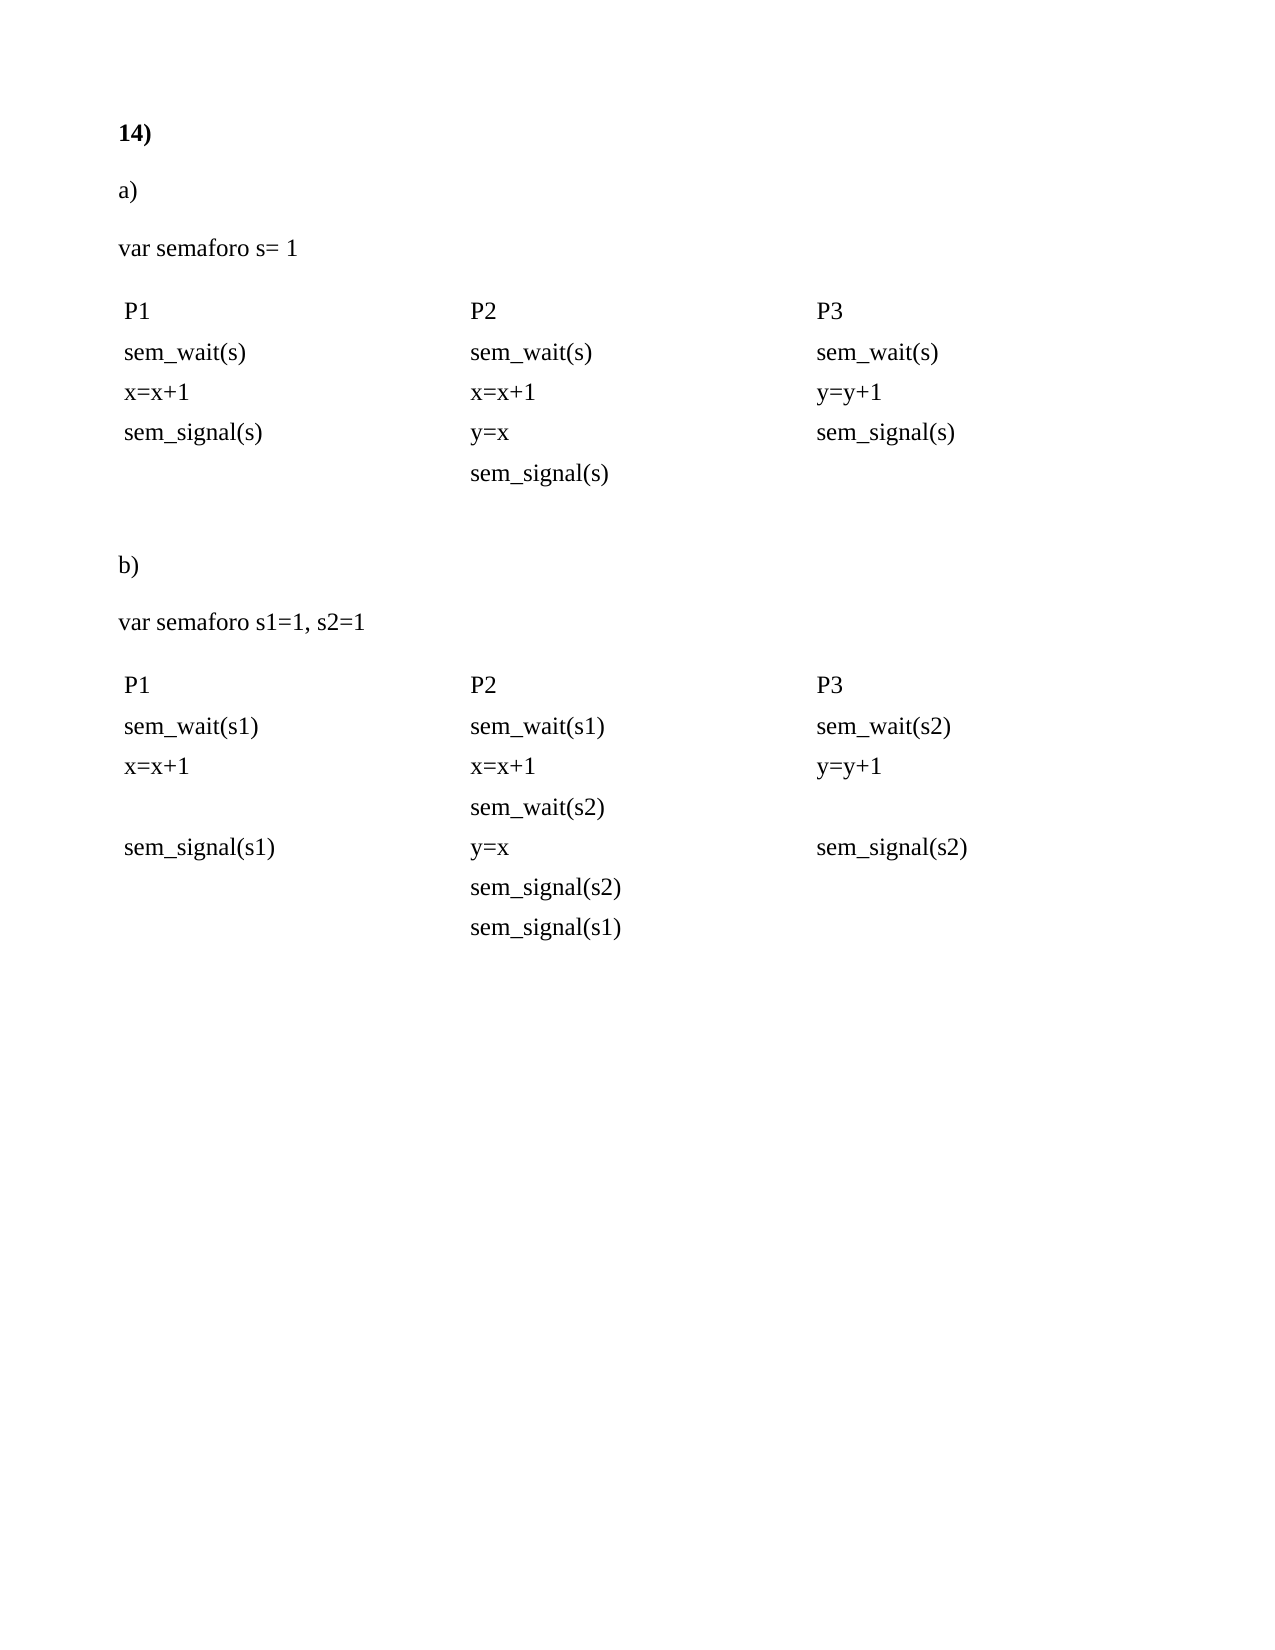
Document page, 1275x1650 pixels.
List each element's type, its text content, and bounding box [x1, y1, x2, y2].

table_cell x=x+1 [465, 746, 811, 786]
table_header P2 [465, 666, 811, 705]
text var semaforo s= 1 [118, 233, 1157, 262]
table_cell sem_wait(s1) [119, 706, 464, 745]
table_cell [812, 908, 1157, 947]
table_cell [812, 867, 1157, 907]
table_header P1 [119, 292, 464, 331]
table_cell sem_signal(s1) [119, 827, 464, 866]
table_cell sem_signal(s2) [812, 827, 1157, 866]
table_header P2 [465, 292, 811, 331]
table_cell x=x+1 [119, 746, 464, 786]
table_header P3 [812, 292, 1157, 331]
table_cell sem_signal(s2) [465, 867, 811, 907]
table_cell y=y+1 [812, 746, 1157, 786]
table_cell sem_wait(s2) [812, 706, 1157, 745]
text 14) [118, 118, 1157, 147]
table_cell [119, 867, 464, 907]
table_cell y=x [465, 413, 811, 452]
table_cell [119, 787, 464, 826]
table_cell x=x+1 [465, 372, 811, 412]
table_header P3 [812, 666, 1157, 705]
table_cell sem_signal(s) [465, 453, 811, 492]
table_cell sem_wait(s) [465, 332, 811, 371]
table_cell y=x [465, 827, 811, 866]
table_cell [119, 453, 464, 492]
text a) [118, 176, 1157, 204]
table_cell sem_wait(s1) [465, 706, 811, 745]
table_cell [119, 908, 464, 947]
table_cell sem_signal(s) [812, 413, 1157, 452]
text var semaforo s1=1, s2=1 [118, 607, 1157, 636]
table_cell [812, 787, 1157, 826]
table_header P1 [119, 666, 464, 705]
table_cell sem_wait(s2) [465, 787, 811, 826]
text b) [118, 550, 1157, 578]
table_cell sem_signal(s) [119, 413, 464, 452]
table_cell sem_wait(s) [119, 332, 464, 371]
table_cell y=y+1 [812, 372, 1157, 412]
table_cell x=x+1 [119, 372, 464, 412]
table_cell sem_wait(s) [812, 332, 1157, 371]
table_cell sem_signal(s1) [465, 908, 811, 947]
table_cell [812, 453, 1157, 492]
